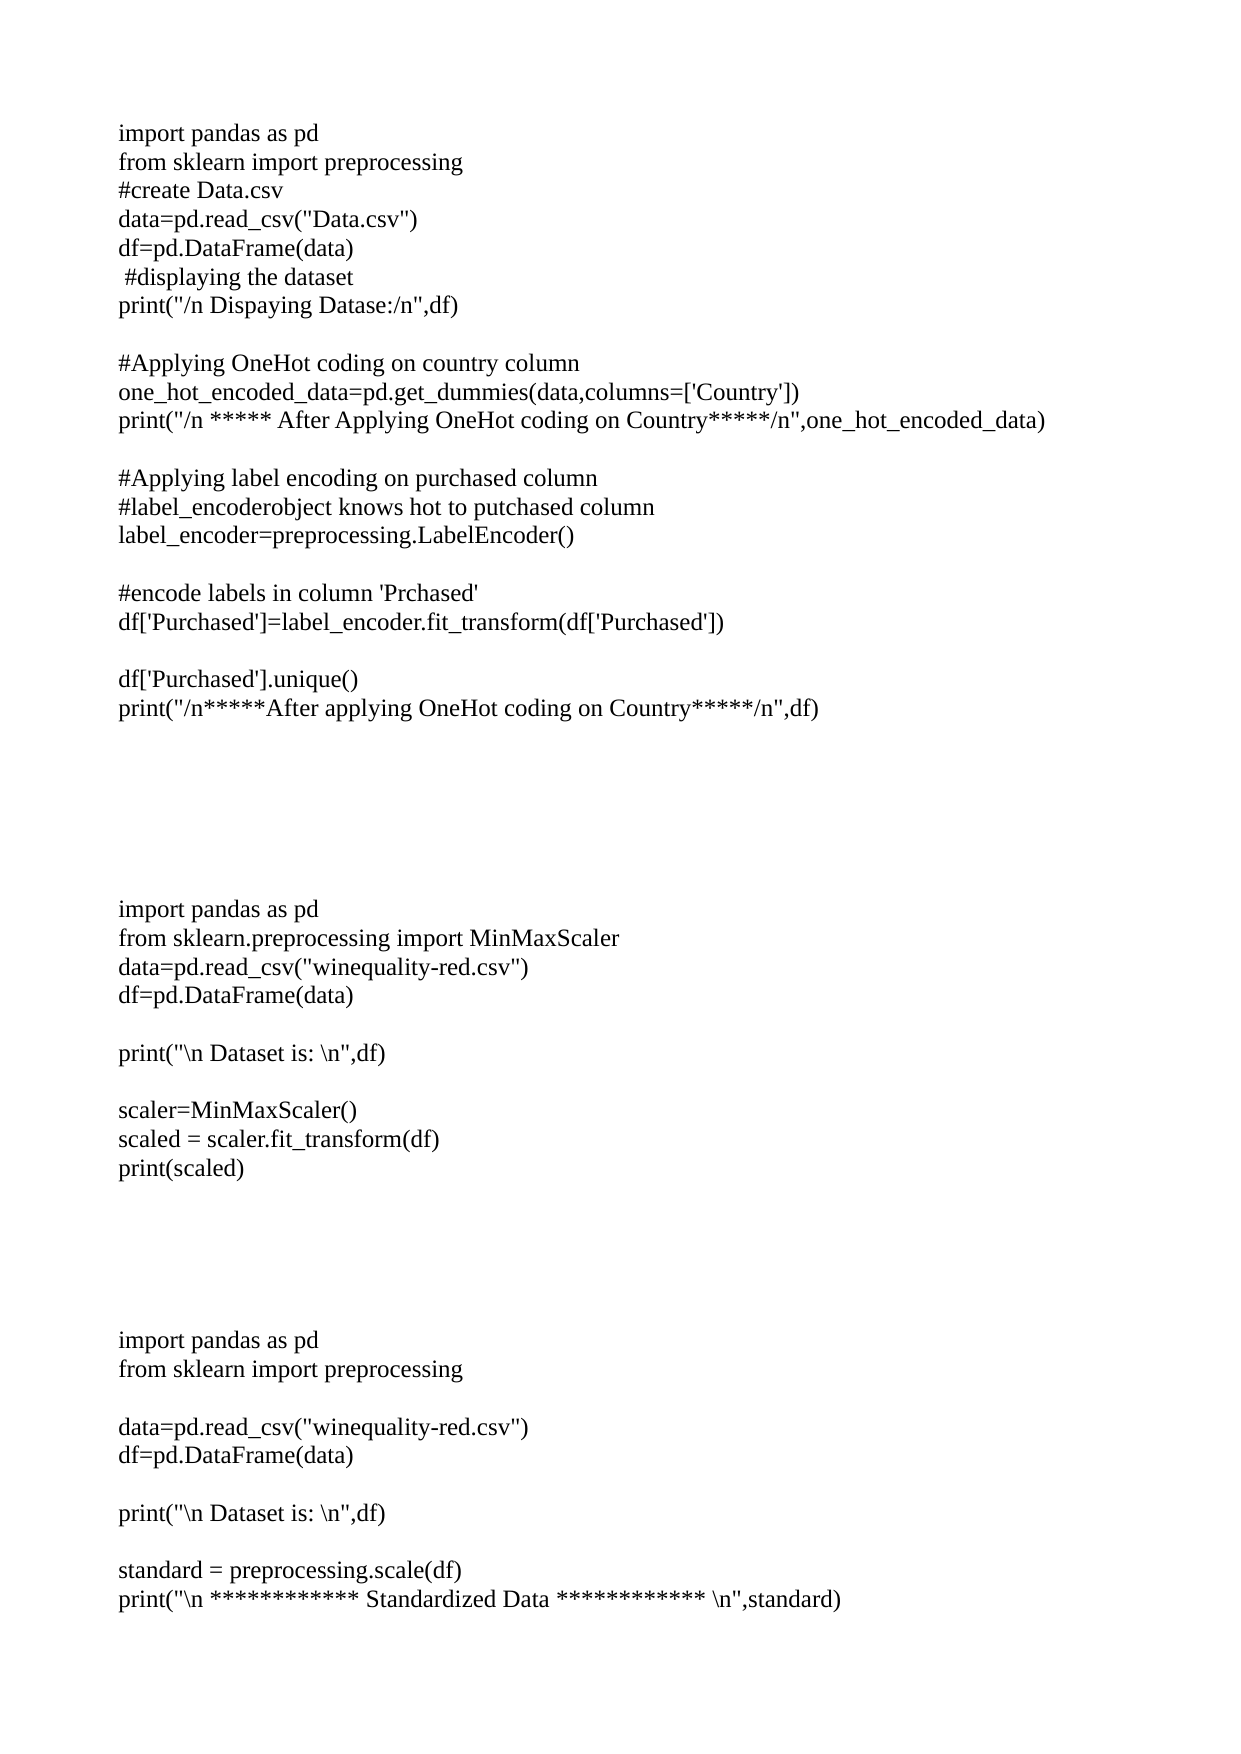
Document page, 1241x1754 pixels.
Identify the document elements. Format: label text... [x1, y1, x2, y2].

text #label_encoderobject knows hot to putchased column [118, 492, 1122, 521]
text import pandas as pd [118, 118, 1122, 147]
text print(scaled) [118, 1153, 1122, 1182]
text from sklearn.preprocessing import MinMaxScaler [118, 923, 1122, 952]
text print("\n Dataset is: \n",df) [118, 1498, 1122, 1527]
text standard = preprocessing.scale(df) [118, 1556, 1122, 1584]
text df['Purchased']=label_encoder.fit_transform(df['Purchased']) [118, 607, 1122, 636]
text df=pd.DataFrame(data) [118, 981, 1122, 1009]
text df=pd.DataFrame(data) [118, 233, 1122, 262]
text print("\n Dataset is: \n",df) [118, 1038, 1122, 1067]
text data=pd.read_csv("winequality-red.csv") [118, 952, 1122, 981]
text import pandas as pd [118, 1326, 1122, 1354]
text #encode labels in column 'Prchased' [118, 578, 1122, 607]
text from sklearn import preprocessing [118, 147, 1122, 176]
text #Applying label encoding on purchased column [118, 463, 1122, 492]
text data=pd.read_csv("winequality-red.csv") [118, 1412, 1122, 1441]
text #create Data.csv [118, 176, 1122, 204]
text df=pd.DataFrame(data) [118, 1441, 1122, 1469]
text scaler=MinMaxScaler() [118, 1096, 1122, 1124]
text one_hot_encoded_data=pd.get_dummies(data,columns=['Country']) [118, 377, 1122, 406]
text label_encoder=preprocessing.LabelEncoder() [118, 521, 1122, 549]
text data=pd.read_csv("Data.csv") [118, 204, 1122, 233]
text import pandas as pd [118, 894, 1122, 923]
text print("/n ***** After Applying OneHot coding on Country*****/n",one_hot_encoded_data) [118, 406, 1122, 434]
text print("/n Dispaying Datase:/n",df) [118, 291, 1122, 319]
text #displaying the dataset [118, 262, 1122, 291]
text print("\n ************ Standardized Data ************ \n",standard) [118, 1584, 1122, 1613]
text #Applying OneHot coding on country column [118, 348, 1122, 377]
text from sklearn import preprocessing [118, 1354, 1122, 1383]
text df['Purchased'].unique() [118, 664, 1122, 693]
text scaled = scaler.fit_transform(df) [118, 1124, 1122, 1153]
text print("/n*****After applying OneHot coding on Country*****/n",df) [118, 693, 1122, 722]
